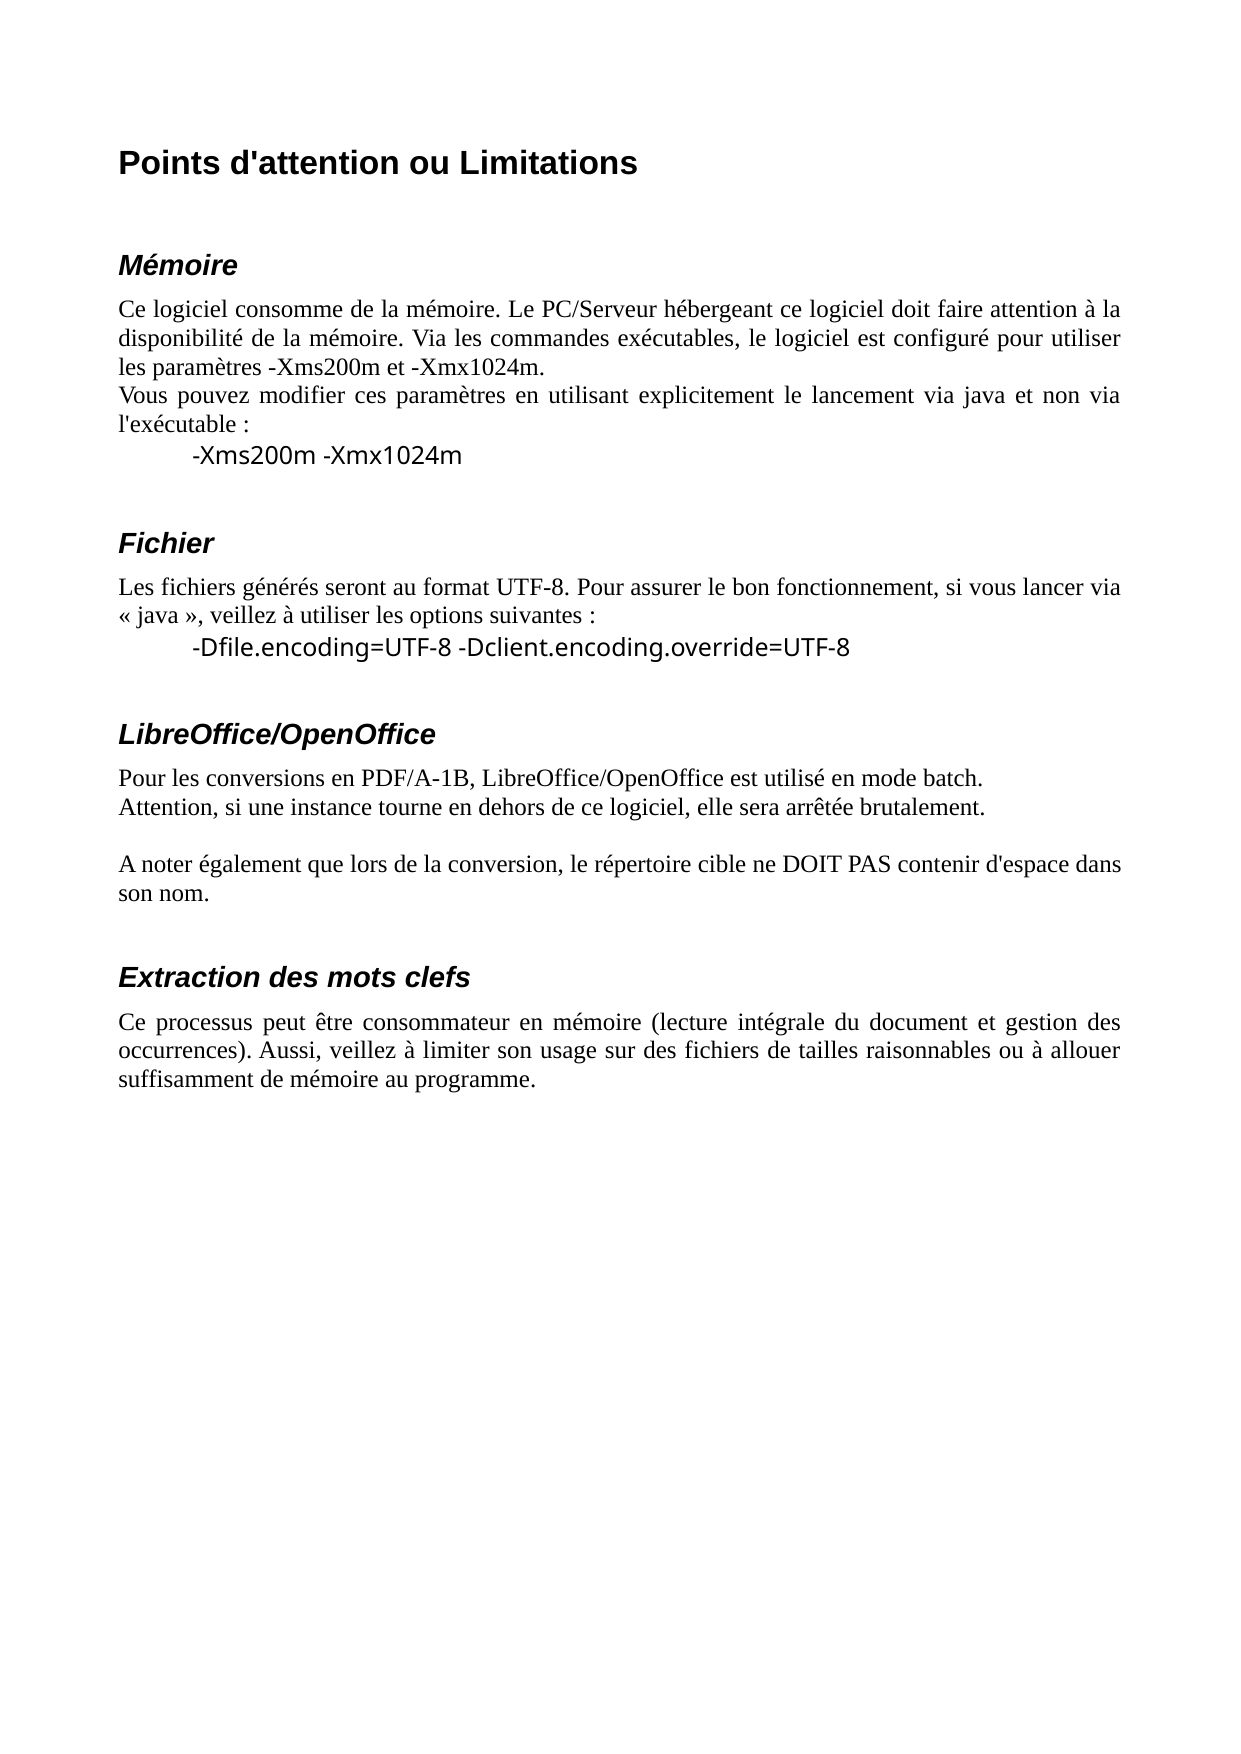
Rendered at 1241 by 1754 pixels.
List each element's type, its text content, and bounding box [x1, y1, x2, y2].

text Ce logiciel consomme de la mémoire. Le PC/Serveur hébergeant ce logiciel doit faire attention à la disponibilité de la mémoire. Via les commandes exécutables, le logiciel est configuré pour utiliser les paramètres -Xms200m et -Xmx1024m. [118, 294, 1122, 380]
text Ce processus peut être consommateur en mémoire (lecture intégrale du document et gestion des occurrences). Aussi, veillez à limiter son usage sur des fichiers de tailles raisonnables ou à allouer suffisamment de mémoire au programme. [118, 1007, 1122, 1093]
text -Dfile.encoding=UTF-8 -Dclient.encoding.override=UTF-8 [192, 629, 1122, 663]
text Pour les conversions en PDF/A-1B, LibreOffice/OpenOffice est utilisé en mode batch. [118, 763, 1122, 792]
subtitle Fichier [118, 526, 1122, 559]
subtitle Extraction des mots clefs [118, 961, 1122, 994]
subtitle LibreOffice/OpenOffice [118, 717, 1122, 751]
text -Xms200m -Xmx1024m [192, 438, 1122, 472]
text Les fichiers générés seront au format UTF-8. Pour assurer le bon fonctionnement, si vous lancer via « java », veillez à utiliser les options suivantes : [118, 572, 1122, 629]
subtitle Mémoire [118, 248, 1122, 282]
text A noter également que lors de la conversion, le répertoire cible ne DOIT PAS contenir d'espace dans son nom. [118, 849, 1122, 907]
text Attention, si une instance tourne en dehors de ce logiciel, elle sera arrêtée brutalement. [118, 792, 1122, 821]
subtitle Points d'attention ou Limitations [118, 143, 1122, 182]
text Vous pouvez modifier ces paramètres en utilisant explicitement le lancement via java et non via l'exécutable : [118, 380, 1122, 438]
